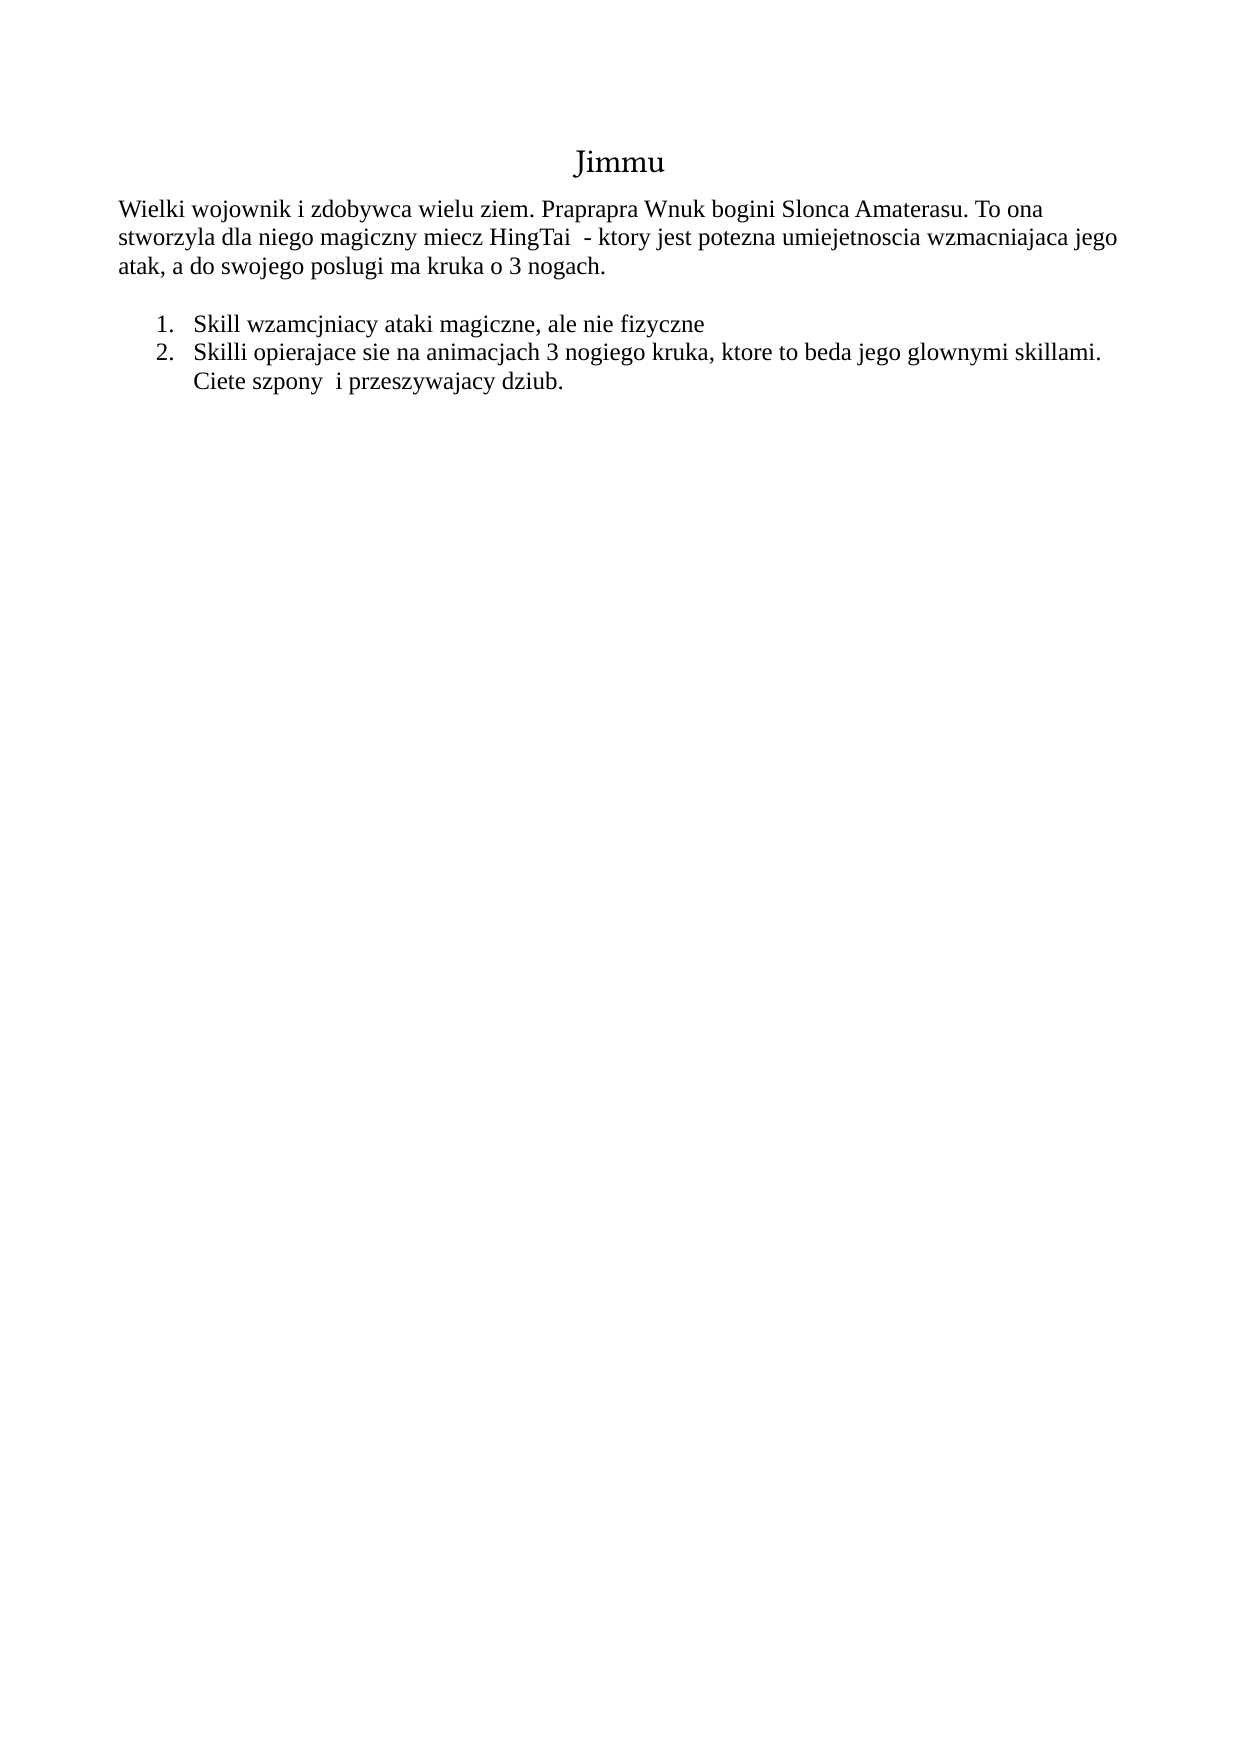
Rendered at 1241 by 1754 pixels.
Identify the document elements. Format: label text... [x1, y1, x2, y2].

list Skill wzamcjniacy ataki magiczne, ale nie fizyczne [156, 309, 1122, 337]
text Wielki wojownik i zdobywca wielu ziem. Praprapra Wnuk bogini Slonca Amaterasu. To ona stworzyla dla niego magiczny miecz HingTai - ktory jest potezna umiejetnoscia wzmacniajaca jego atak, a do swojego poslugi ma kruka o 3 nogach. [118, 194, 1122, 280]
subtitle Jimmu [118, 143, 1122, 181]
list Skilli opierajace sie na animacjach 3 nogiego kruka, ktore to beda jego glownymi skillami. Ciete szpony i przeszywajacy dziub. [156, 337, 1122, 395]
